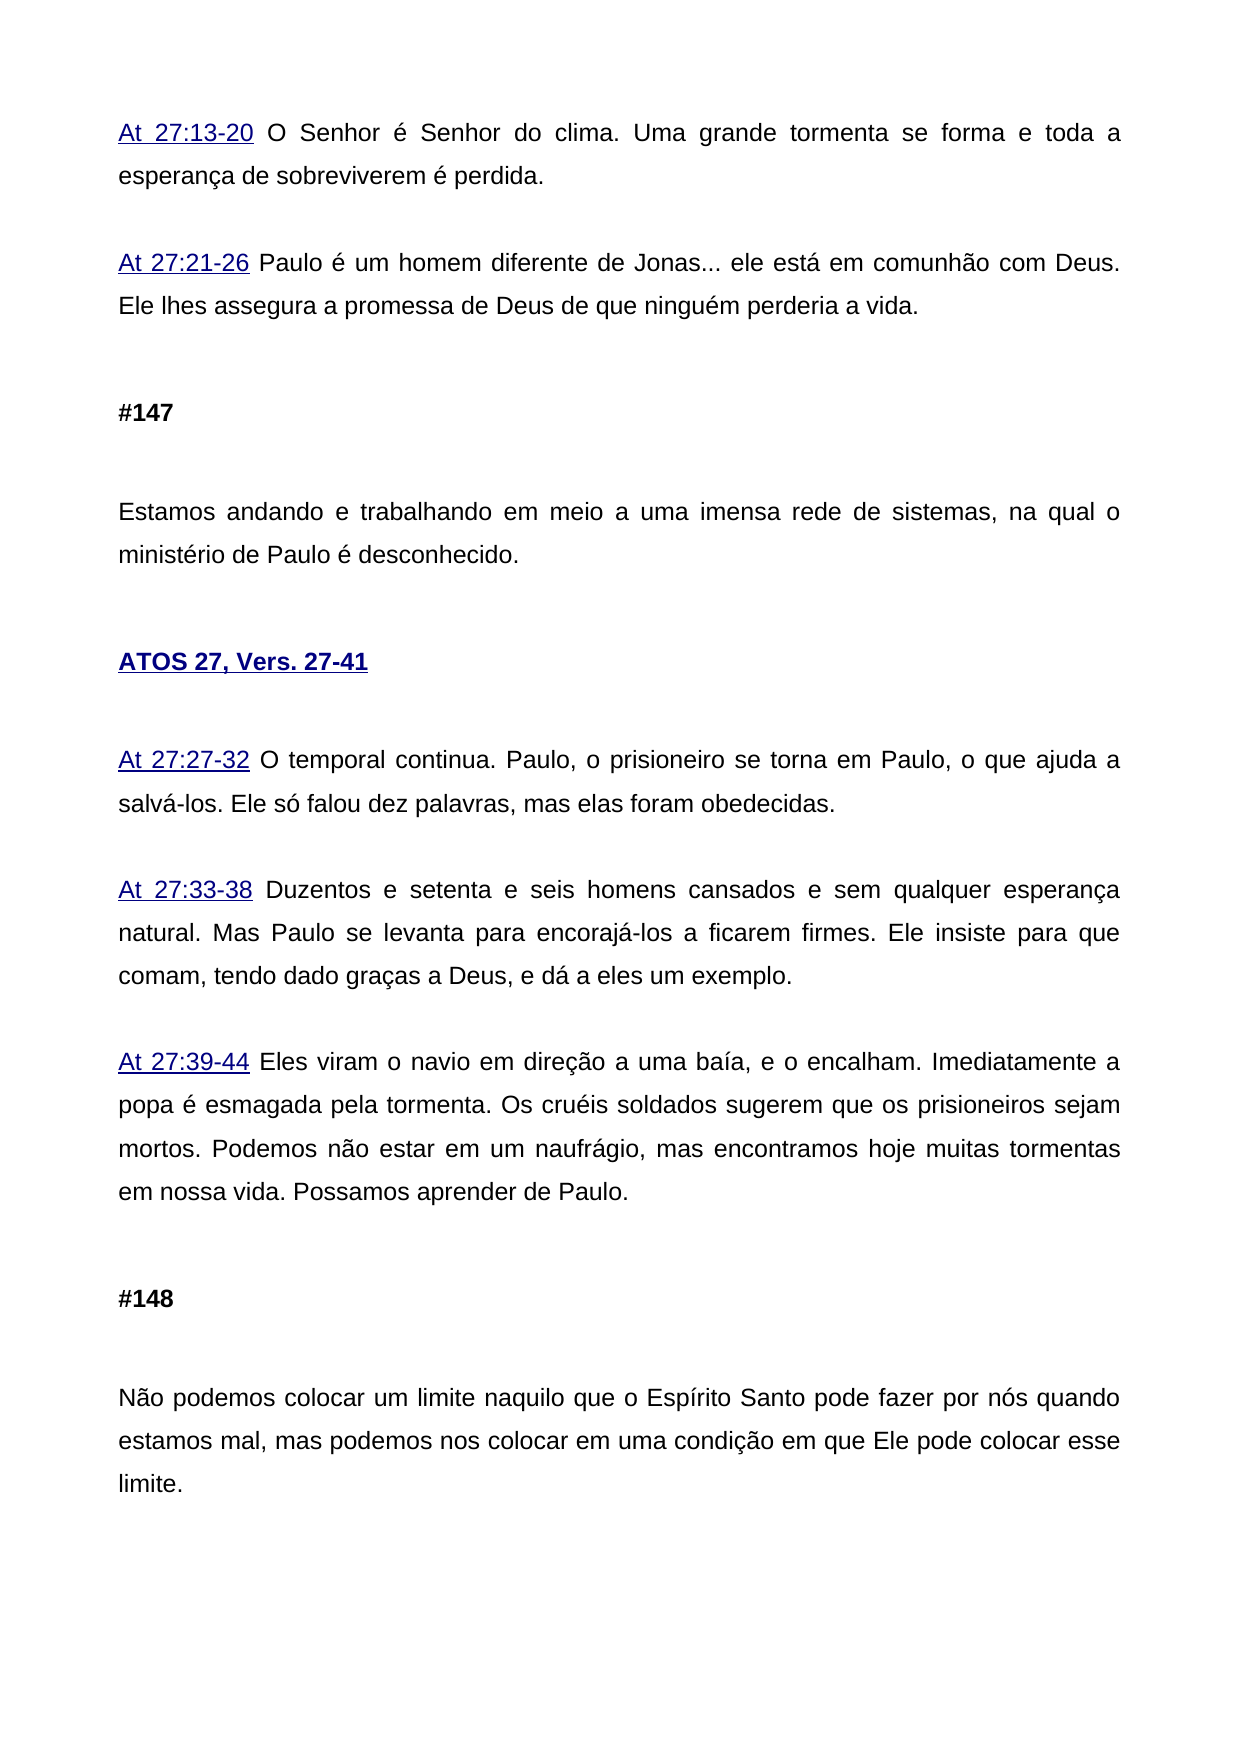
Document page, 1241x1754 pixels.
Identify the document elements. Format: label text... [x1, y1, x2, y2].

text Não podemos colocar um limite naquilo que o Espírito Santo pode fazer por nós quando estamos mal, mas podemos nos colocar em uma condição em que Ele pode colocar esse limite. [118, 1382, 1122, 1497]
text At 27:39-44 Eles viram o navio em direção a uma baía, e o encalham. Imediatamente a popa é esmagada pela tormenta. Os cruéis soldados sugerem que os prisioneiros sejam mortos. Podemos não estar em um naufrágio, mas encontramos hoje muitas tormentas em nossa vida. Possamos aprender de Paulo. [118, 1047, 1122, 1205]
text At 27:21-26 Paulo é um homem diferente de Jonas... ele está em comunhão com Deus. Ele lhes assegura a promessa de Deus de que ninguém perderia a vida. [118, 247, 1122, 319]
text At 27:13-20 O Senhor é Senhor do clima. Uma grande tormenta se forma e toda a esperança de sobreviverem é perdida. [118, 118, 1122, 190]
subtitle #147 [118, 398, 1122, 426]
subtitle #148 [118, 1284, 1122, 1312]
text Estamos andando e trabalhando em meio a uma imensa rede de sistemas, na qual o ministério de Paulo é desconhecido. [118, 496, 1122, 568]
text At 27:27-32 O temporal continua. Paulo, o prisioneiro se torna em Paulo, o que ajuda a salvá-los. Ele só falou dez palavras, mas elas foram obedecidas. [118, 745, 1122, 817]
subtitle ATOS 27, Vers. 27-41 [118, 647, 1122, 675]
text At 27:33-38 Duzentos e setenta e seis homens cansados e sem qualquer esperança natural. Mas Paulo se levanta para encorajá-los a ficarem firmes. Ele insiste para que comam, tendo dado graças a Deus, e dá a eles um exemplo. [118, 875, 1122, 990]
